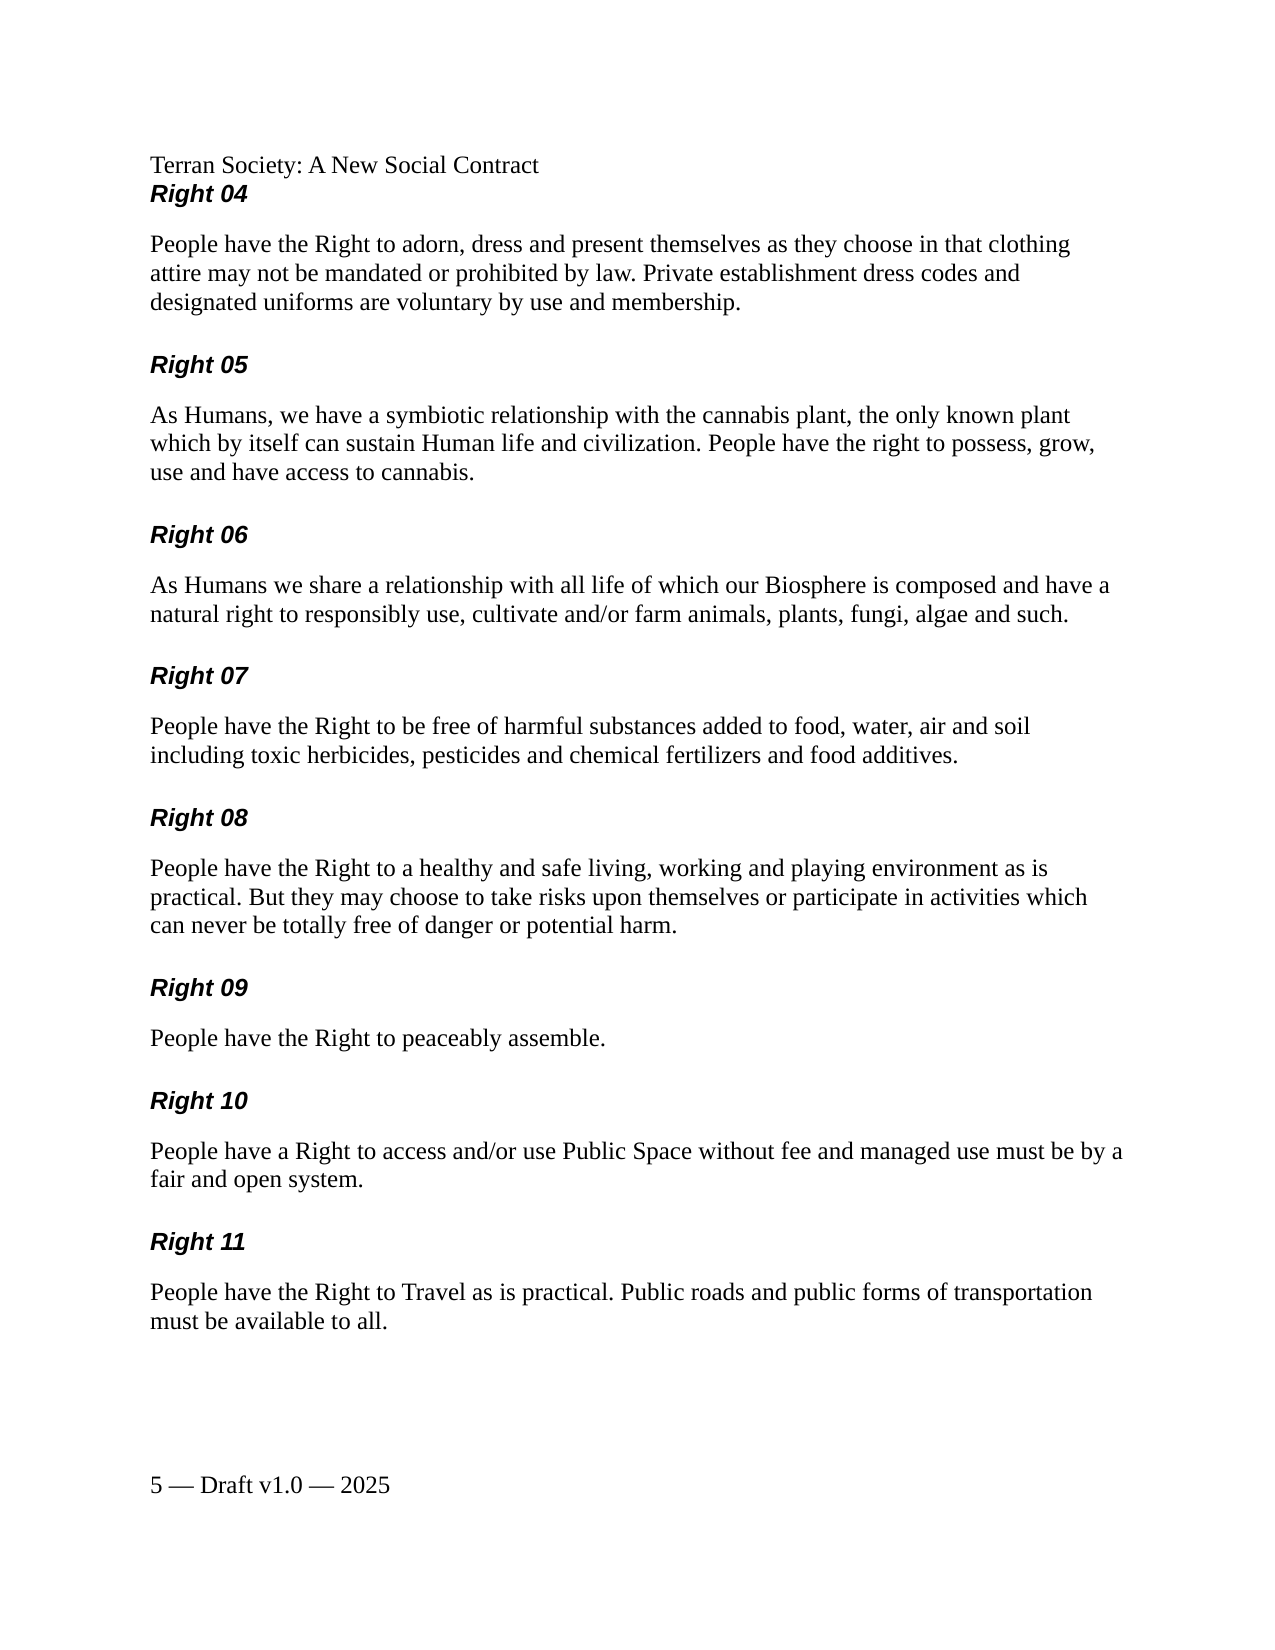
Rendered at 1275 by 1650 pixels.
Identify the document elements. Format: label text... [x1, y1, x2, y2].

subtitle Right 11 [150, 1227, 1125, 1256]
subtitle Right 05 [150, 350, 1125, 378]
subtitle Right 04 [150, 179, 1125, 208]
text As Humans we share a relationship with all life of which our Biosphere is composed and have a natural right to responsibly use, cultivate and/or farm animals, plants, fungi, algae and such. [150, 570, 1125, 627]
subtitle Right 08 [150, 803, 1125, 831]
subtitle Right 09 [150, 973, 1125, 1002]
subtitle Right 06 [150, 520, 1125, 548]
text People have the Right to adorn, dress and present themselves as they choose in that clothing attire may not be mandated or prohibited by law. Private establishment dress codes and designated uniforms are voluntary by use and membership. [150, 229, 1125, 316]
text People have a Right to access and/or use Public Space without fee and managed use must be by a fair and open system. [150, 1136, 1125, 1193]
subtitle Right 10 [150, 1086, 1125, 1114]
text People have the Right to Travel as is practical. Public roads and public forms of transportation must be available to all. [150, 1277, 1125, 1335]
text People have the Right to peaceably assemble. [150, 1023, 1125, 1052]
text People have the Right to a healthy and safe living, working and playing environment as is practical. But they may choose to take risks upon themselves or participate in activities which can never be totally free of danger or potential harm. [150, 853, 1125, 939]
text As Humans, we have a symbiotic relationship with the cannabis plant, the only known plant which by itself can sustain Human life and civilization. People have the right to possess, grow, use and have access to cannabis. [150, 400, 1125, 486]
subtitle Right 07 [150, 661, 1125, 690]
text People have the Right to be free of harmful substances added to food, water, air and soil including toxic herbicides, pesticides and chemical fertilizers and food additives. [150, 711, 1125, 769]
